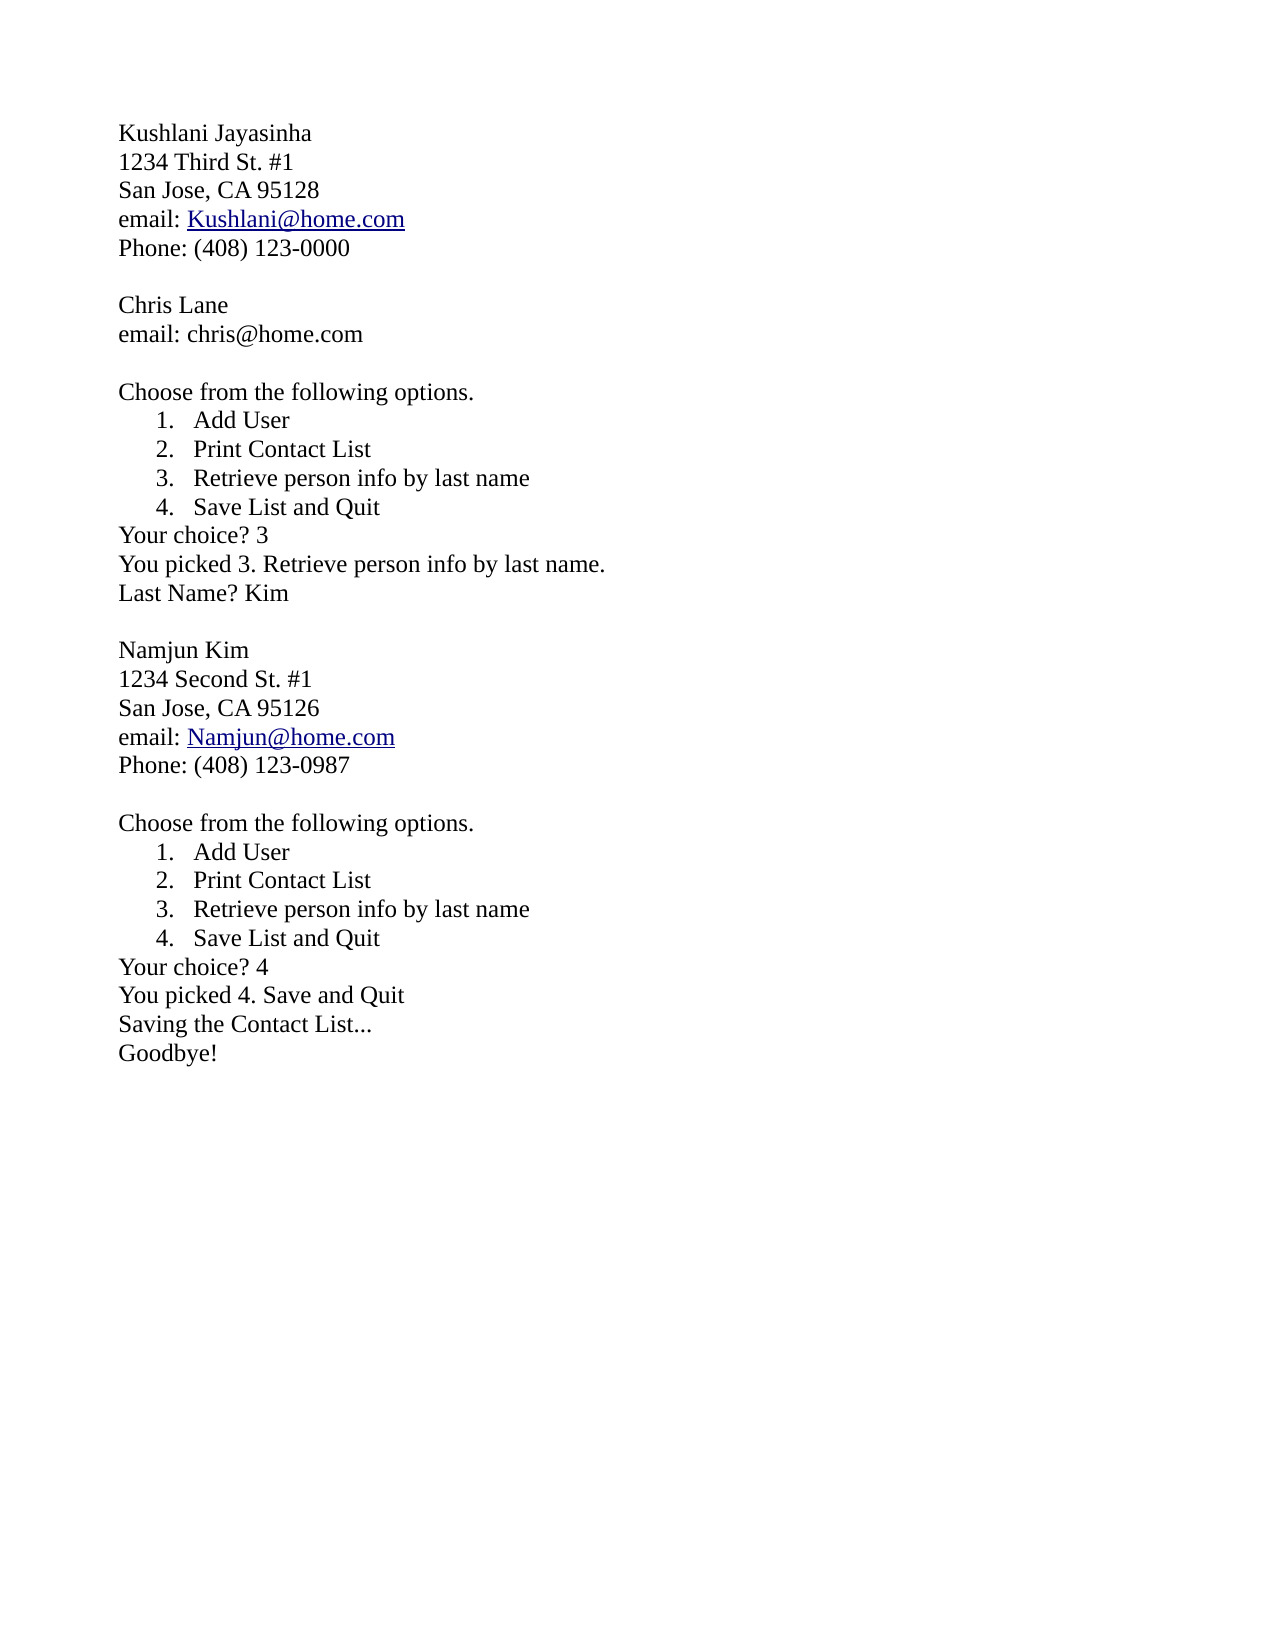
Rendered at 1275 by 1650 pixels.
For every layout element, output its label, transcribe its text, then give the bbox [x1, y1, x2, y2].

list Retrieve person info by last name [156, 894, 1157, 923]
text Your choice? 4 [118, 952, 1157, 981]
list Add User [156, 837, 1157, 866]
text Namjun Kim [118, 636, 1157, 664]
text Saving the Contact List... [118, 1009, 1157, 1038]
text Phone: (408) 123-0987 [118, 751, 1157, 779]
list Save List and Quit [156, 492, 1157, 521]
list Print Contact List [156, 434, 1157, 463]
text Choose from the following options. [118, 377, 1157, 406]
text Last Name? Kim [118, 578, 1157, 607]
list Add User [156, 406, 1157, 434]
text San Jose, CA 95126 [118, 693, 1157, 722]
text email: Kushlani@home.com [118, 204, 1157, 233]
text Your choice? 3 [118, 521, 1157, 549]
text 1234 Third St. #1 [118, 147, 1157, 176]
text Kushlani Jayasinha [118, 118, 1157, 147]
text You picked 4. Save and Quit [118, 981, 1157, 1009]
text email: chris@home.com [118, 319, 1157, 348]
text Chris Lane [118, 291, 1157, 319]
text 1234 Second St. #1 [118, 664, 1157, 693]
text Goodbye! [118, 1038, 1157, 1067]
text Choose from the following options. [118, 808, 1157, 837]
text You picked 3. Retrieve person info by last name. [118, 549, 1157, 578]
list Retrieve person info by last name [156, 463, 1157, 492]
text email: Namjun@home.com [118, 722, 1157, 751]
list Save List and Quit [156, 923, 1157, 952]
list Print Contact List [156, 866, 1157, 894]
text San Jose, CA 95128 [118, 176, 1157, 204]
text Phone: (408) 123-0000 [118, 233, 1157, 262]
